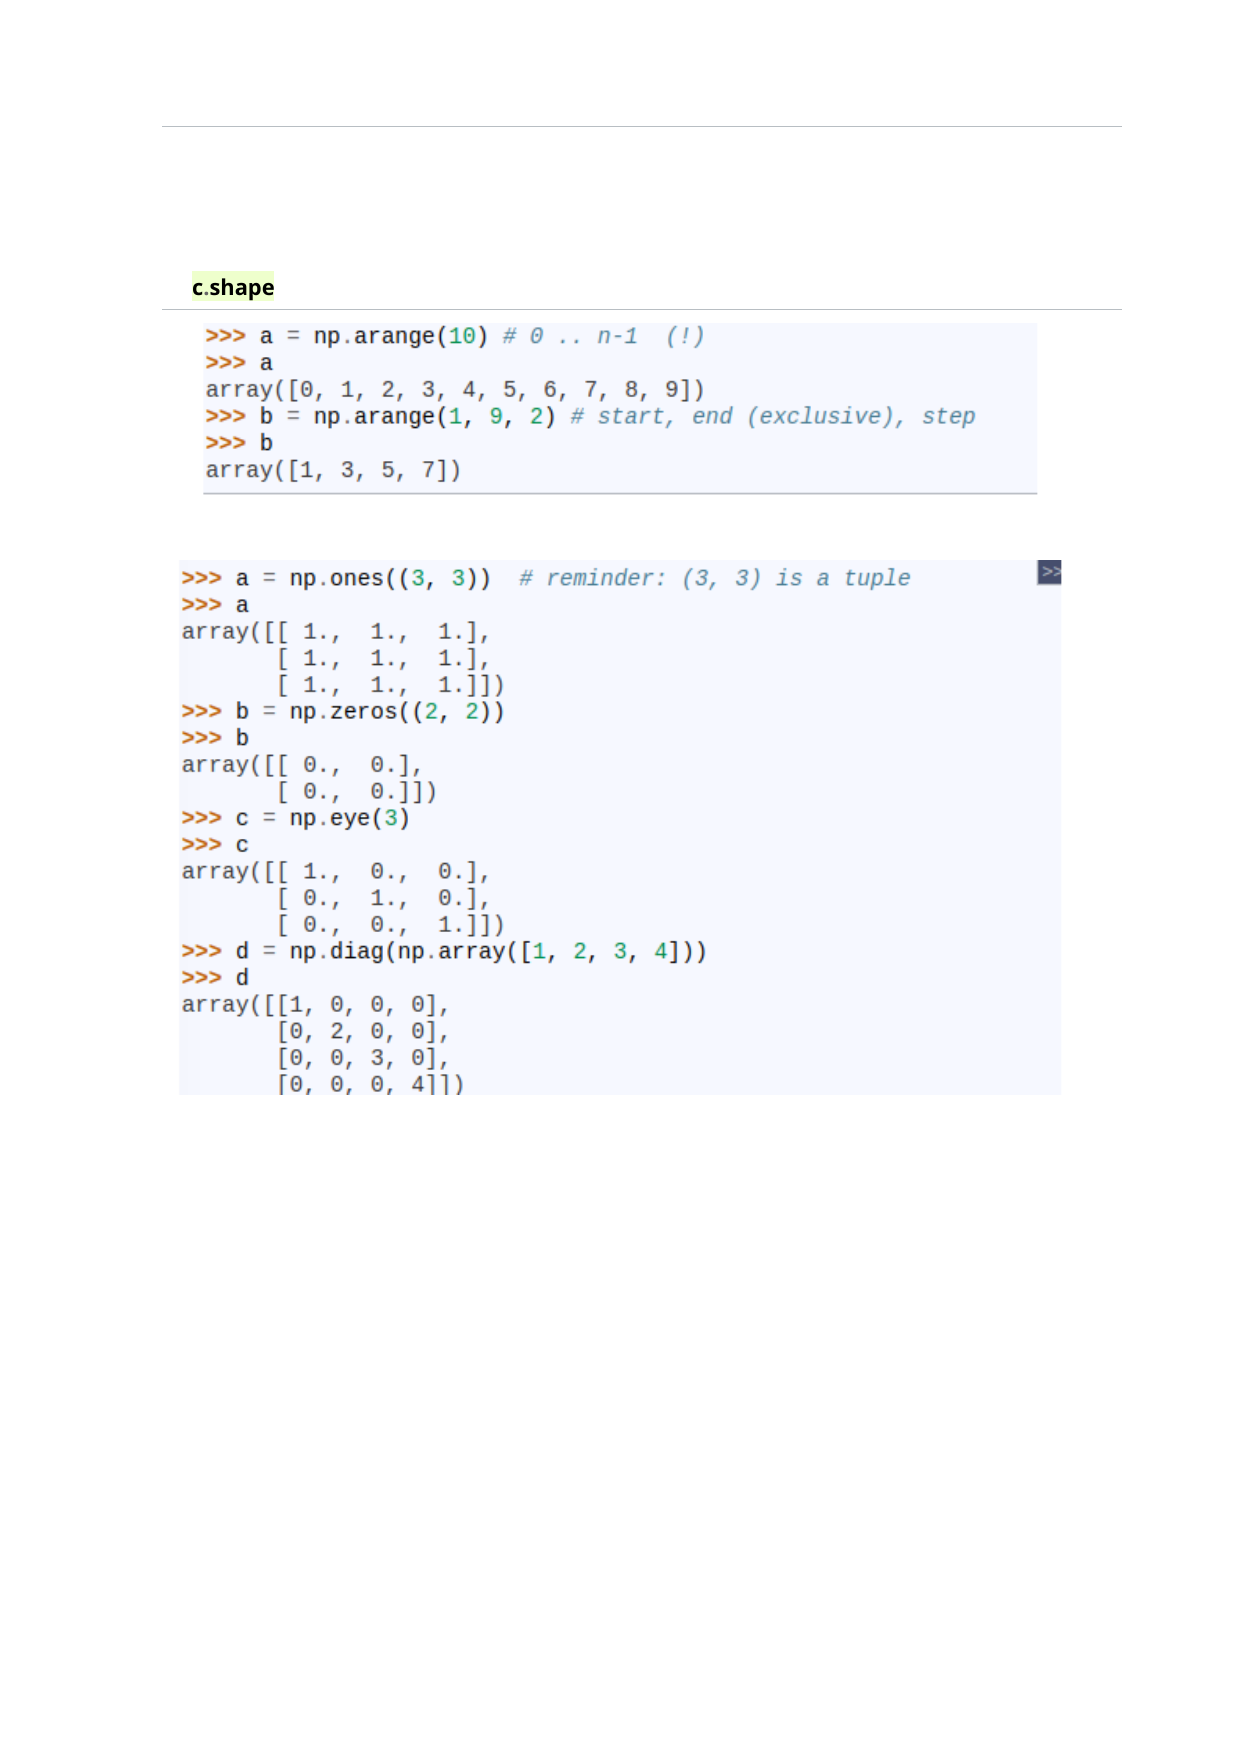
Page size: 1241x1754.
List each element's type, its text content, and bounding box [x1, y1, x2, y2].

picture [178, 560, 1062, 1095]
picture [202, 323, 1038, 501]
list c.shape [162, 263, 1122, 309]
